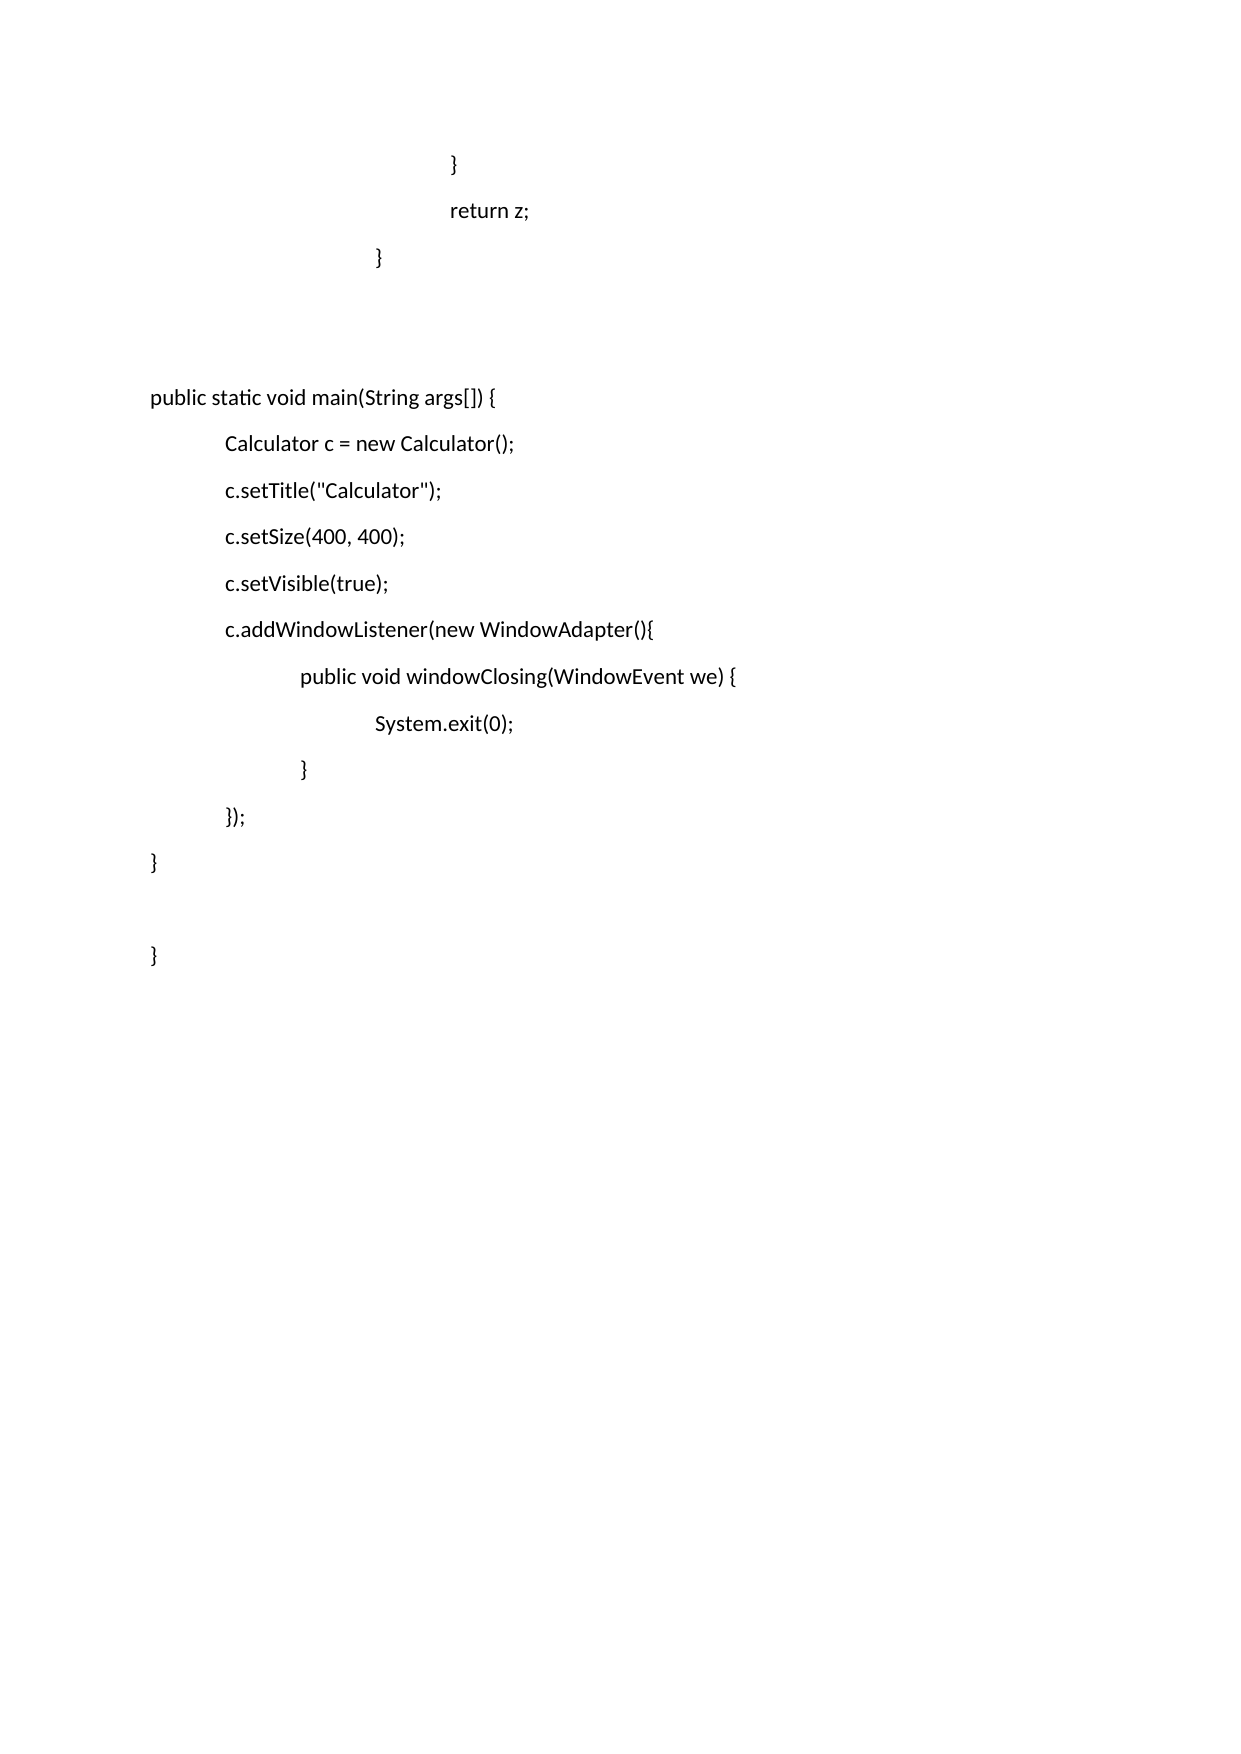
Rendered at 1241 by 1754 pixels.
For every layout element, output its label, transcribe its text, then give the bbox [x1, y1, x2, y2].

text return z; [150, 197, 1090, 224]
text } [150, 243, 1090, 271]
text public static void main(String args[]) { [150, 383, 1090, 411]
text } [150, 150, 1090, 178]
text } [150, 755, 1090, 783]
text c.addWindowListener(new WindowAdapter(){ [150, 616, 1090, 644]
text c.setTitle("Calculator"); [150, 476, 1090, 504]
text c.setSize(400, 400); [150, 522, 1090, 551]
text Calculator c = new Calculator(); [150, 429, 1090, 457]
text }); [150, 802, 1090, 830]
text c.setVisible(true); [150, 569, 1090, 597]
text } [150, 942, 1090, 969]
text public void windowClosing(WindowEvent we) { [150, 662, 1090, 690]
text } [150, 848, 1090, 876]
text System.exit(0); [150, 709, 1090, 737]
